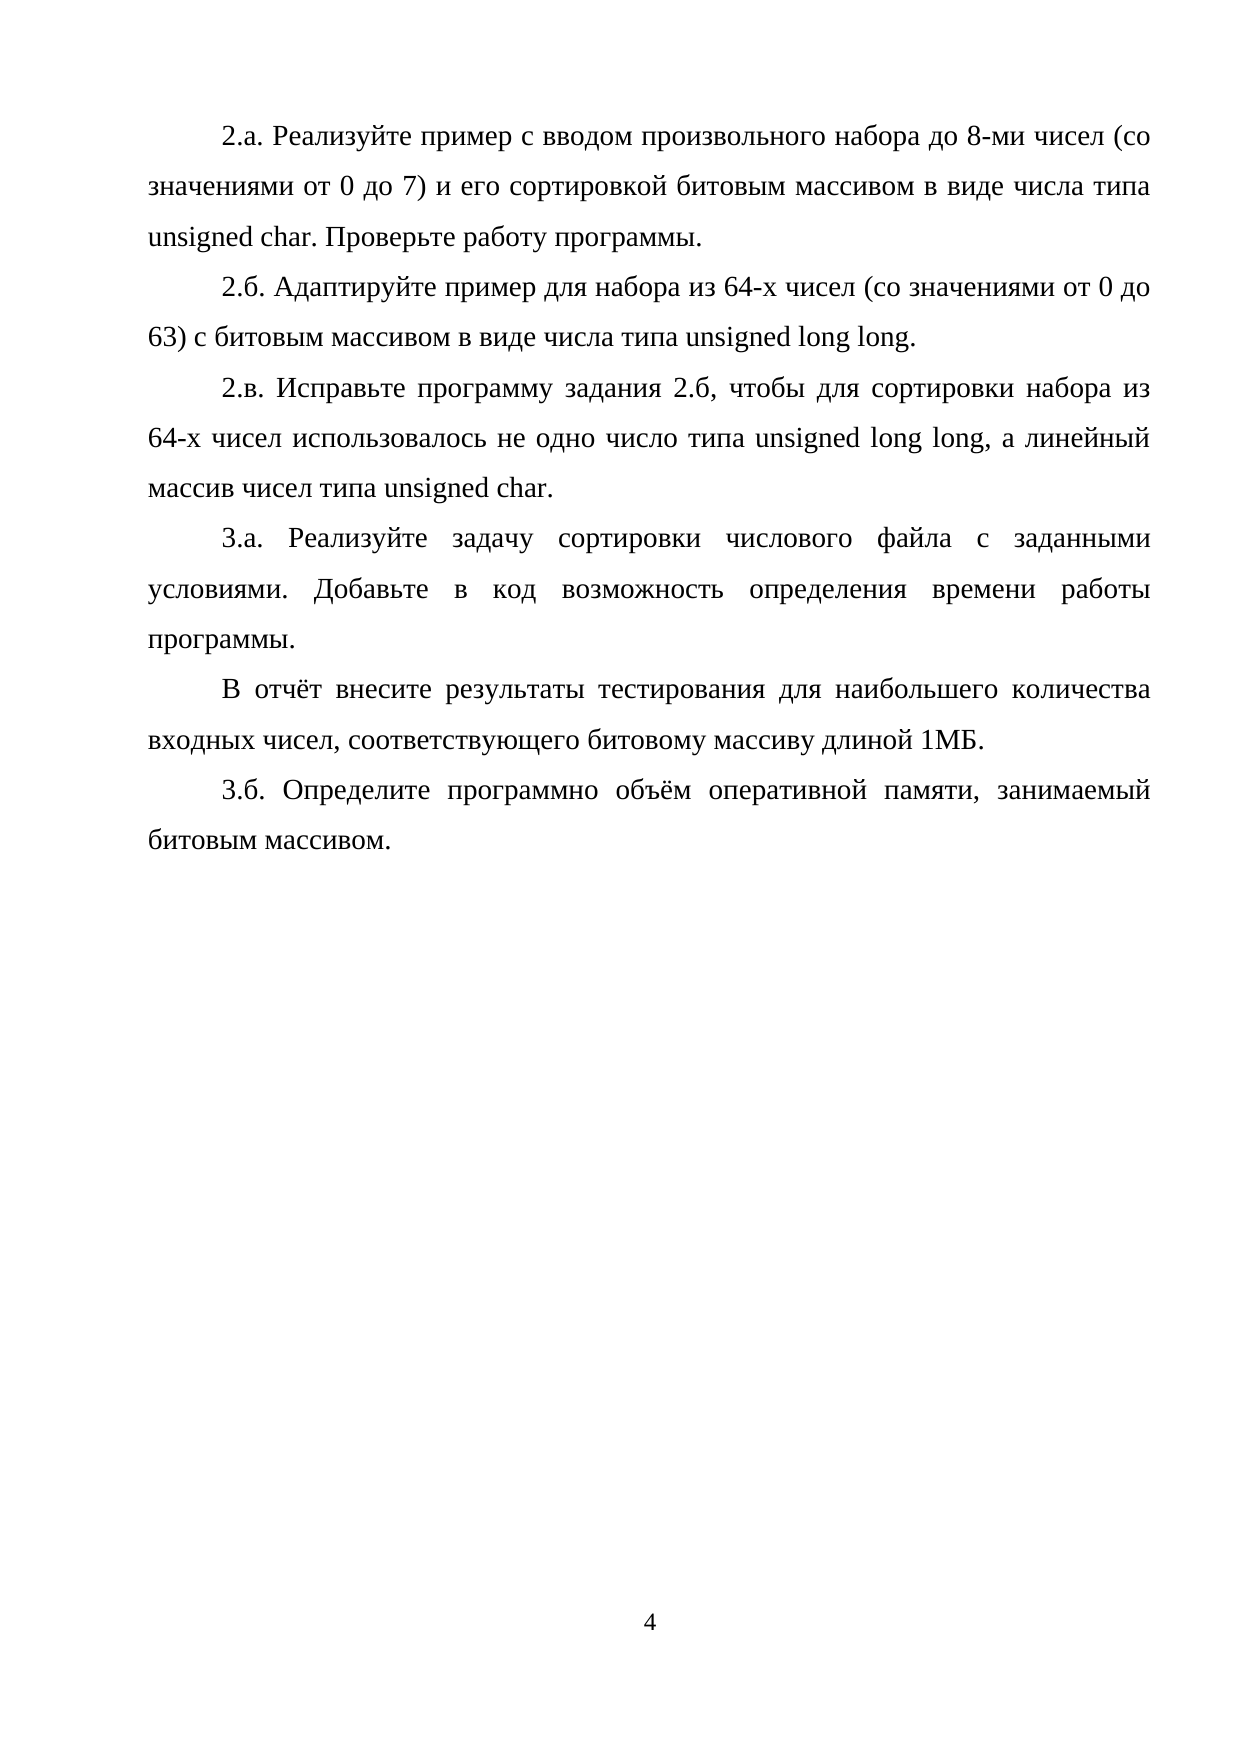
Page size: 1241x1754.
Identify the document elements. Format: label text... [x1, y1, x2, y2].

text 3.б. Определите программно объём оперативной памяти, занимаемый битовым массивом. [148, 772, 1152, 856]
text В отчёт внесите результаты тестирования для наибольшего количества входных чисел, соответствующего битовому массиву длиной 1МБ. [148, 672, 1152, 755]
text 3.а. Реализуйте задачу сортировки числового файла с заданными условиями. Добавьте в код возможность определения времени работы программы. [148, 521, 1152, 655]
text 2.б. Адаптируйте пример для набора из 64-х чисел (со значениями от 0 до 63) с битовым массивом в виде числа типа unsigned long long. [148, 269, 1152, 353]
text 2.а. Реализуйте пример с вводом произвольного набора до 8-ми чисел (со значениями от 0 до 7) и его сортировкой битовым массивом в виде числа типа unsigned char. Проверьте работу программы. [148, 118, 1152, 252]
text 2.в. Исправьте программу задания 2.б, чтобы для сортировки набора из 64-х чисел использовалось не одно число типа unsigned long long, а линейный массив чисел типа unsigned char. [148, 370, 1152, 504]
